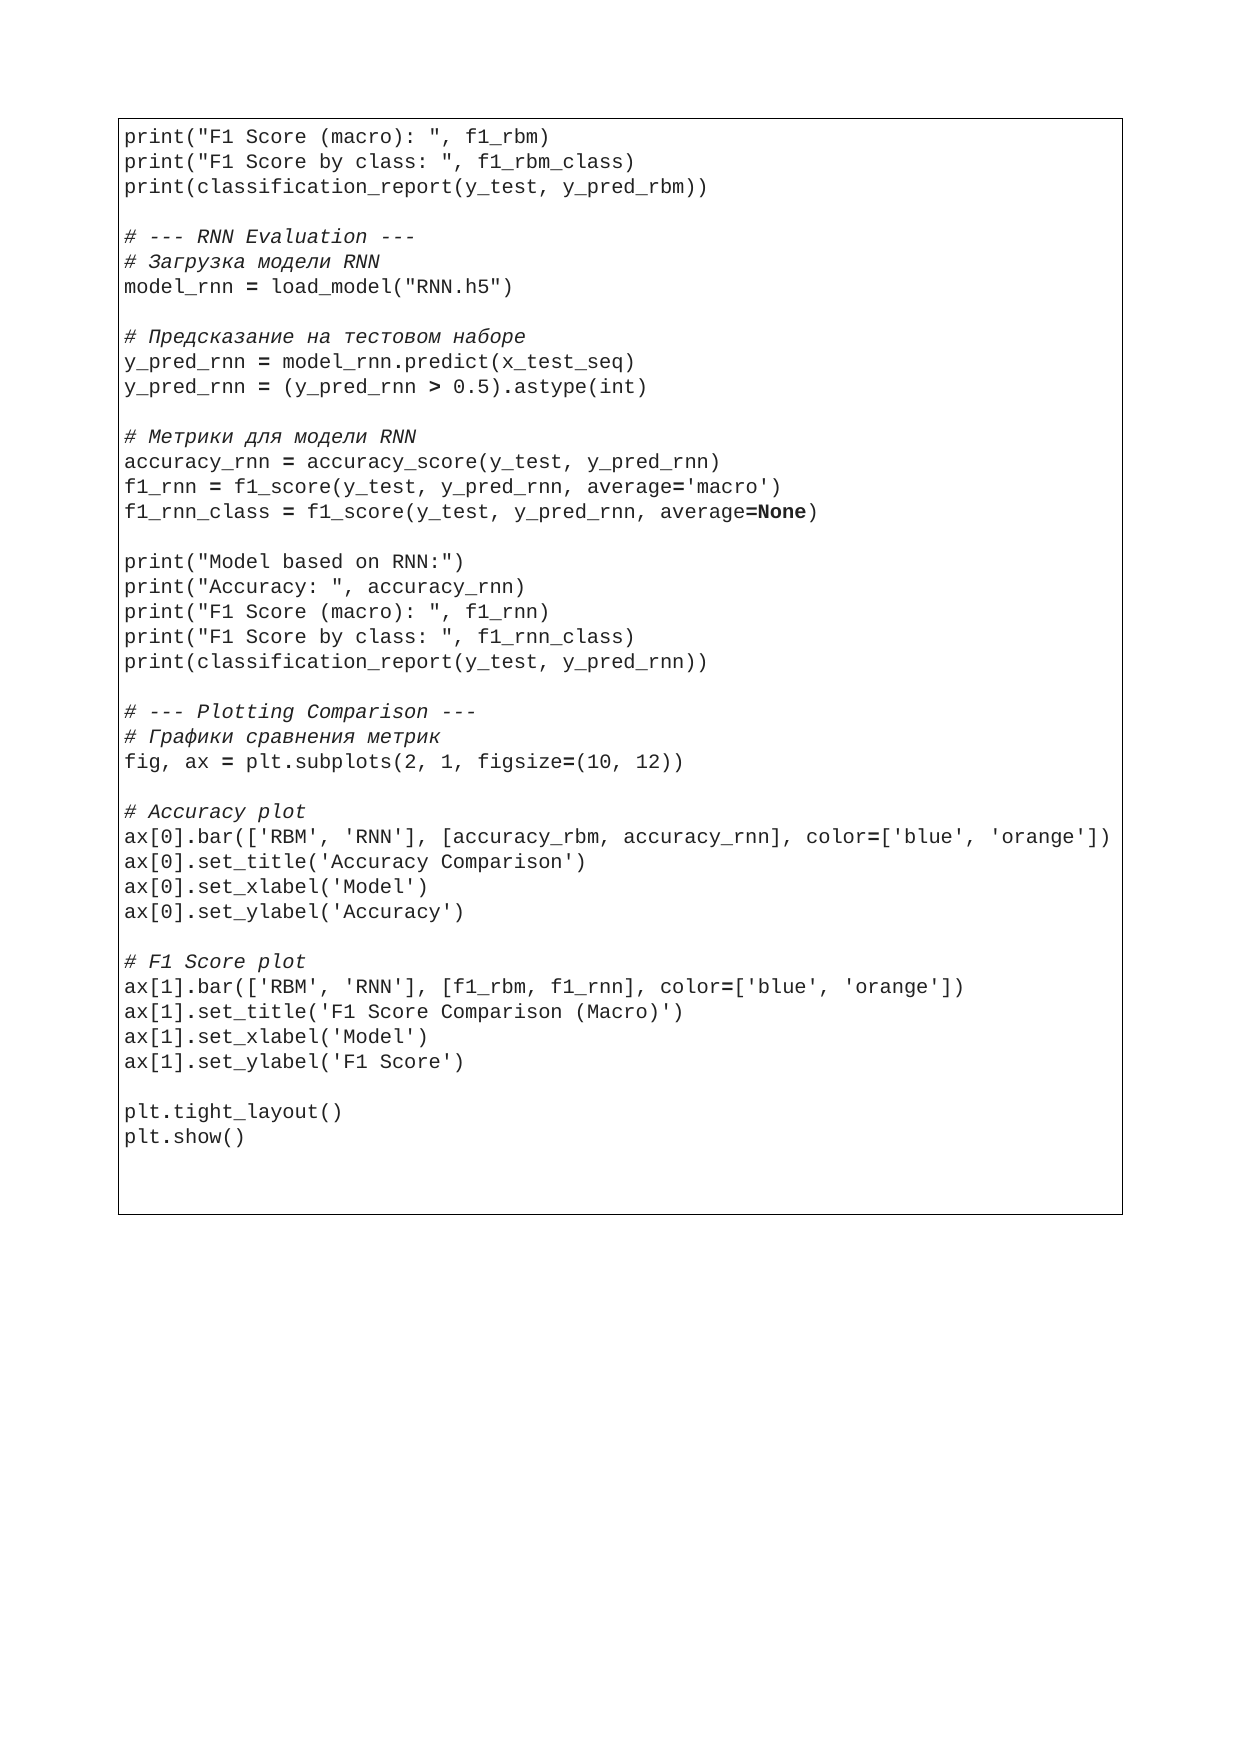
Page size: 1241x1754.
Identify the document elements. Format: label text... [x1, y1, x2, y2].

table_header print("F1 Score (macro): ", f1_rbm) print("F1 Score by class: ", f1_rbm_class) print(classification_report(y_test, y_pred_rbm)) # --- RNN Evaluation --- # Загрузка модели RNN model_rnn = load_model("RNN.h5") # Предсказание на тестовом наборе y_pred_rnn = model_rnn.predict(x_test_seq) y_pred_rnn = (y_pred_rnn > 0.5).astype(int) # Метрики для модели RNN accuracy_rnn = accuracy_score(y_test, y_pred_rnn) f1_rnn = f1_score(y_test, y_pred_rnn, average='macro') f1_rnn_class = f1_score(y_test, y_pred_rnn, average=None) print("Model based on RNN:") print("Accuracy: ", accuracy_rnn) print("F1 Score (macro): ", f1_rnn) print("F1 Score by class: ", f1_rnn_class) print(classification_report(y_test, y_pred_rnn)) # --- Plotting Comparison --- # Графики сравнения метрик fig, ax = plt.subplots(2, 1, figsize=(10, 12)) # Accuracy plot ax[0].bar(['RBM', 'RNN'], [accuracy_rbm, accuracy_rnn], color=['blue', 'orange']) ax[0].set_title('Accuracy Comparison') ax[0].set_xlabel('Model') ax[0].set_ylabel('Accuracy') # F1 Score plot ax[1].bar(['RBM', 'RNN'], [f1_rbm, f1_rnn], color=['blue', 'orange']) ax[1].set_title('F1 Score Comparison (Macro)') ax[1].set_xlabel('Model') ax[1].set_ylabel('F1 Score') plt.tight_layout() plt.show() [119, 119, 1122, 1214]
